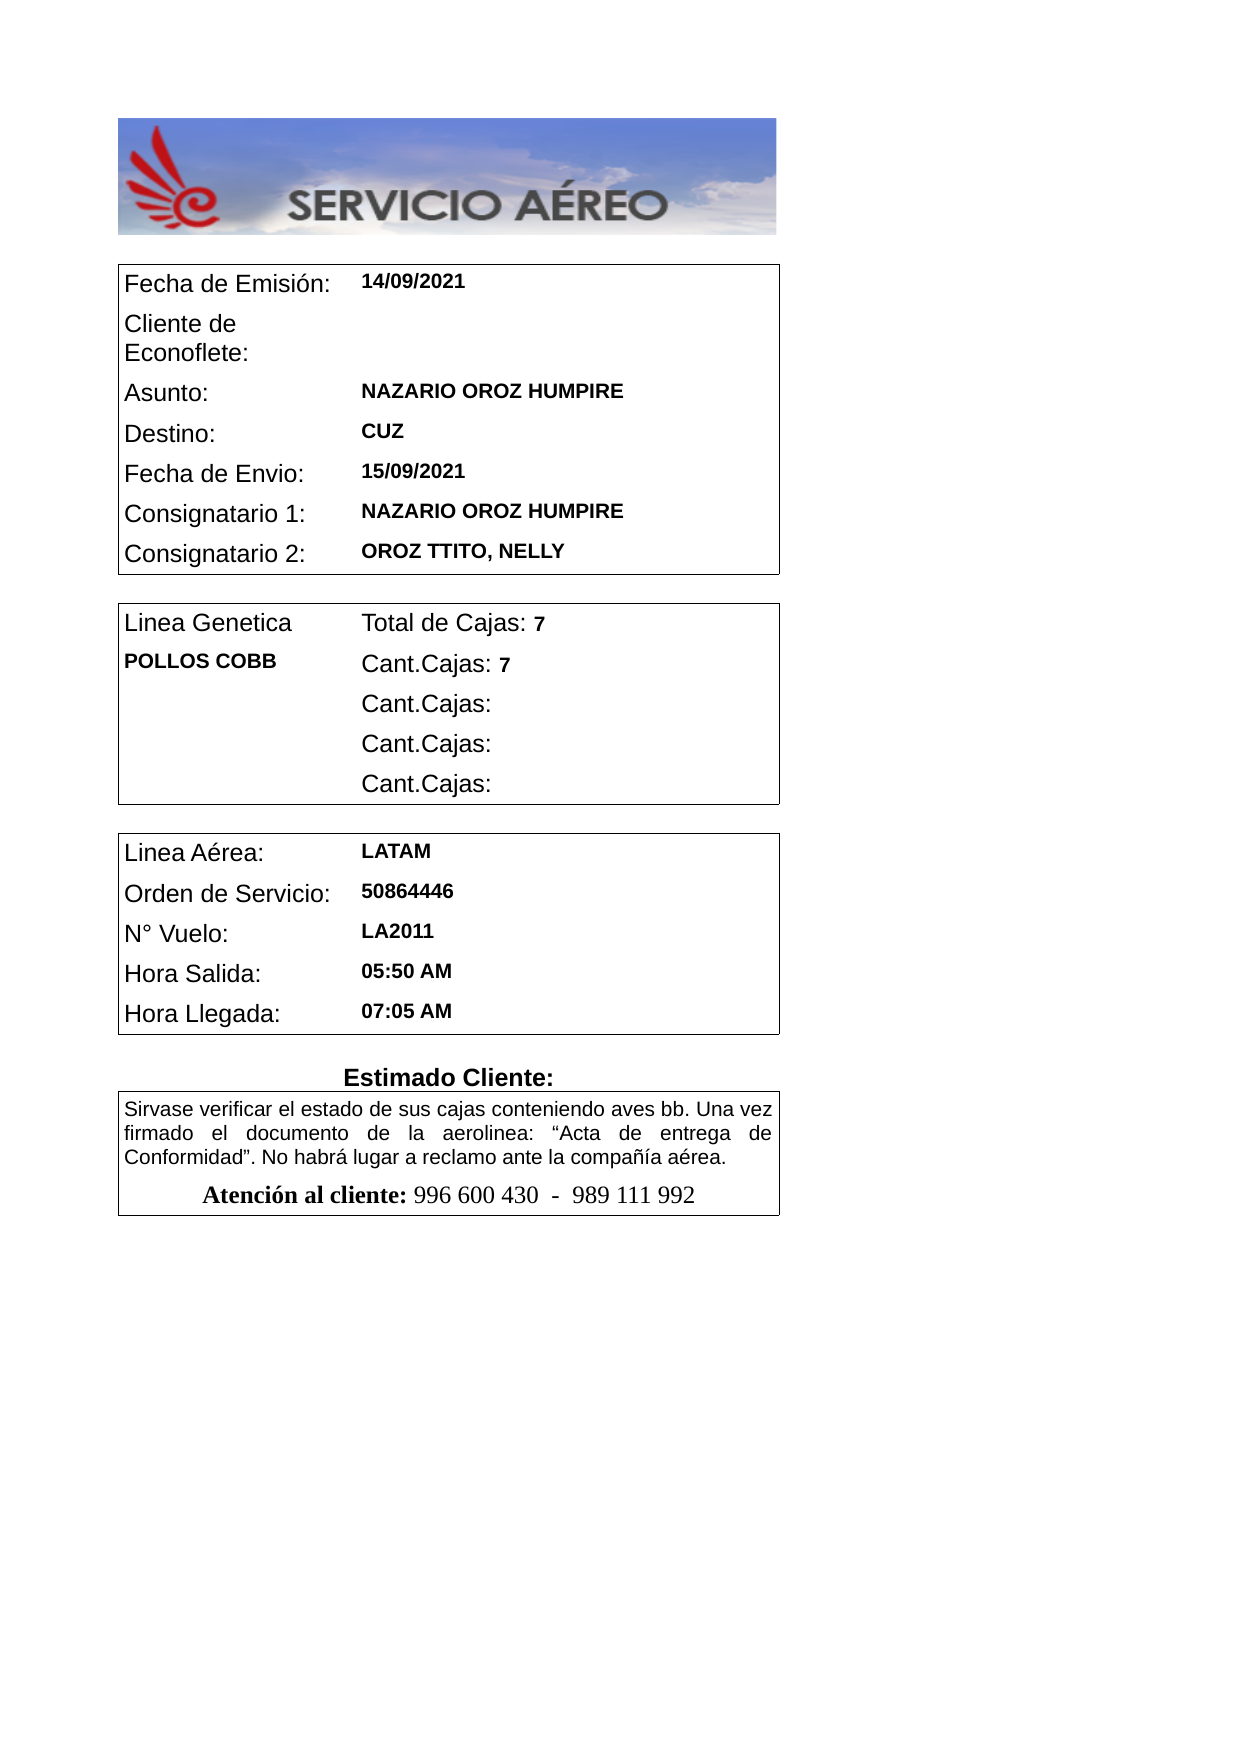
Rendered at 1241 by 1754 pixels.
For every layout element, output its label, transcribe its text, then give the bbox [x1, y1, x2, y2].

table_cell OROZ TTITO, NELLY [356, 534, 779, 574]
table_cell Hora Llegada: [119, 994, 356, 1034]
table_cell Destino: [119, 413, 356, 453]
table_cell [119, 723, 356, 763]
table_cell Total de Cajas: 7 [356, 604, 779, 643]
table_cell POLLOS COBB [119, 643, 356, 683]
table_cell Asunto: [119, 373, 356, 413]
table_header Fecha de Emisión: [119, 265, 356, 304]
table_cell N° Vuelo: [119, 913, 356, 953]
table_cell Cant.Cajas: [356, 683, 779, 723]
table_cell Cliente de Econoflete: [119, 304, 356, 373]
table_cell Linea Aérea: [119, 834, 356, 873]
table_cell [119, 683, 356, 723]
table_cell [356, 575, 779, 603]
table_cell Linea Genetica [119, 604, 356, 643]
table_cell Cant.Cajas: [356, 723, 779, 763]
table_cell CUZ [356, 413, 779, 453]
picture [118, 118, 777, 235]
table_cell LA2011 [356, 913, 779, 953]
table_cell Hora Salida: [119, 953, 356, 993]
table_cell LATAM [356, 834, 779, 873]
table_header 14/09/2021 [356, 265, 779, 304]
table_cell [119, 764, 356, 804]
table_cell Consignatario 2: [119, 534, 356, 574]
table_cell [356, 304, 779, 373]
table_cell [118, 575, 356, 603]
table_cell Consignatario 1: [119, 493, 356, 533]
table_cell Cant.Cajas: [356, 764, 779, 804]
table_cell Orden de Servicio: [119, 873, 356, 913]
table_cell Sirvase verificar el estado de sus cajas conteniendo aves bb. Una vez firmado el documento de la aerolinea: “Acta de entrega de Conformidad”. No habrá lugar a reclamo ante la compañía aérea. [119, 1092, 779, 1175]
table_cell 50864446 [356, 873, 779, 913]
table_cell Estimado Cliente: [118, 1035, 779, 1091]
table_cell 07:05 AM [356, 994, 779, 1034]
table_cell [356, 805, 779, 833]
table_cell NAZARIO OROZ HUMPIRE [356, 373, 779, 413]
table_cell Fecha de Envio: [119, 453, 356, 493]
table_cell Atención al cliente: 996 600 430 - 989 111 992 [119, 1175, 779, 1215]
table_cell Cant.Cajas: 7 [356, 643, 779, 683]
table_cell [118, 805, 356, 833]
table_cell 15/09/2021 [356, 453, 779, 493]
table_cell NAZARIO OROZ HUMPIRE [356, 493, 779, 533]
table_cell 05:50 AM [356, 953, 779, 993]
